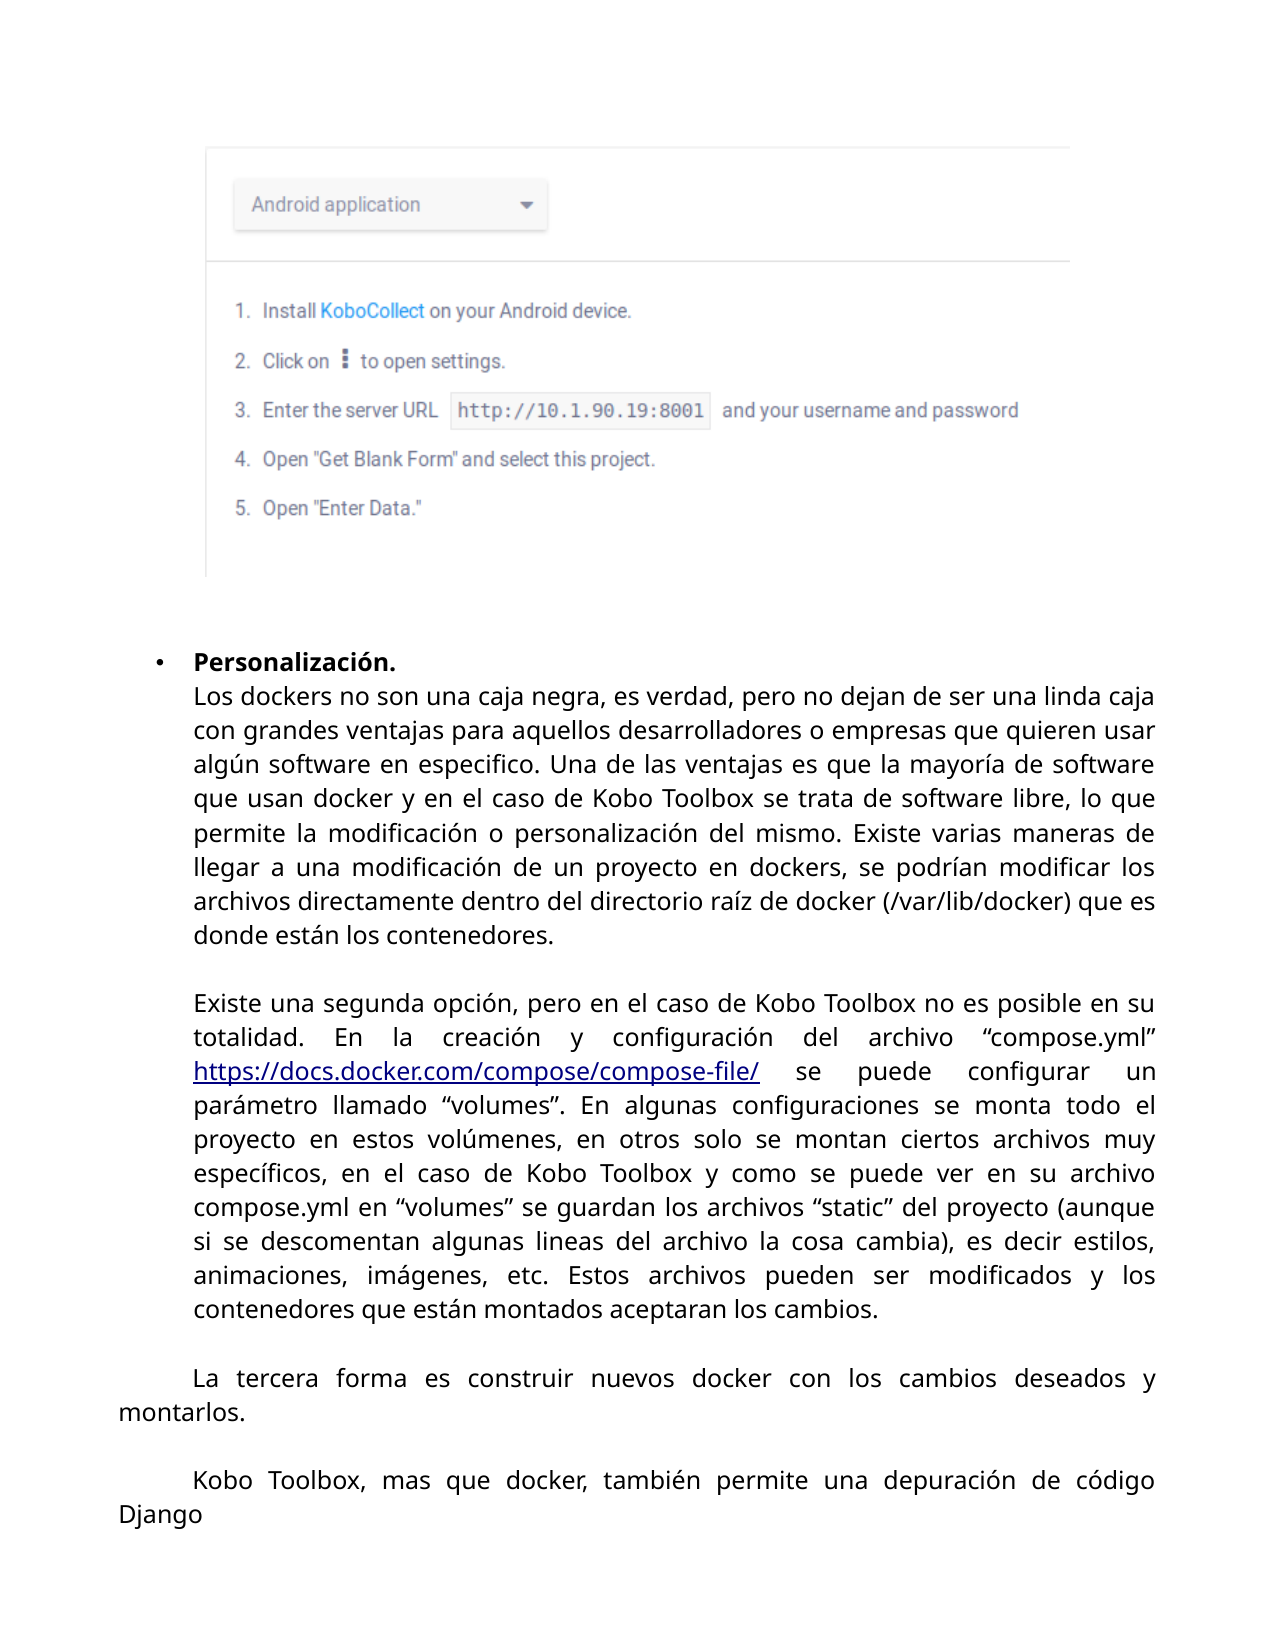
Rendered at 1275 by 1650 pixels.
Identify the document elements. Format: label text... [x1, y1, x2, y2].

picture [205, 146, 1070, 577]
text La tercera forma es construir nuevos docker con los cambios deseados y montarlos. [118, 1360, 1157, 1428]
text Kobo Toolbox, mas que docker, también permite una depuración de código Django [118, 1462, 1157, 1531]
list Personalización. [156, 645, 1157, 679]
list Existe una segunda opción, pero en el caso de Kobo Toolbox no es posible en su totalidad. En la creación y configuración del archivo “compose.yml” https://docs.docker.com/compose/compose-file/ se puede configurar un parámetro llamado “volumes”. En algunas configuraciones se monta todo el proyecto en estos volúmenes, en otros solo se montan ciertos archivos muy específicos, en el caso de Kobo Toolbox y como se puede ver en su archivo compose.yml en “volumes” se guardan los archivos “static” del proyecto (aunque si se descomentan algunas lineas del archivo la cosa cambia), es decir estilos, animaciones, imágenes, etc. Estos archivos pueden ser modificados y los contenedores que están montados aceptaran los cambios. [156, 986, 1157, 1326]
list Los dockers no son una caja negra, es verdad, pero no dejan de ser una linda caja con grandes ventajas para aquellos desarrolladores o empresas que quieren usar algún software en especifico. Una de las ventajas es que la mayoría de software que usan docker y en el caso de Kobo Toolbox se trata de software libre, lo que permite la modificación o personalización del mismo. Existe varias maneras de llegar a una modificación de un proyecto en dockers, se podrían modificar los archivos directamente dentro del directorio raíz de docker (/var/lib/docker) que es donde están los contenedores. [156, 679, 1157, 951]
